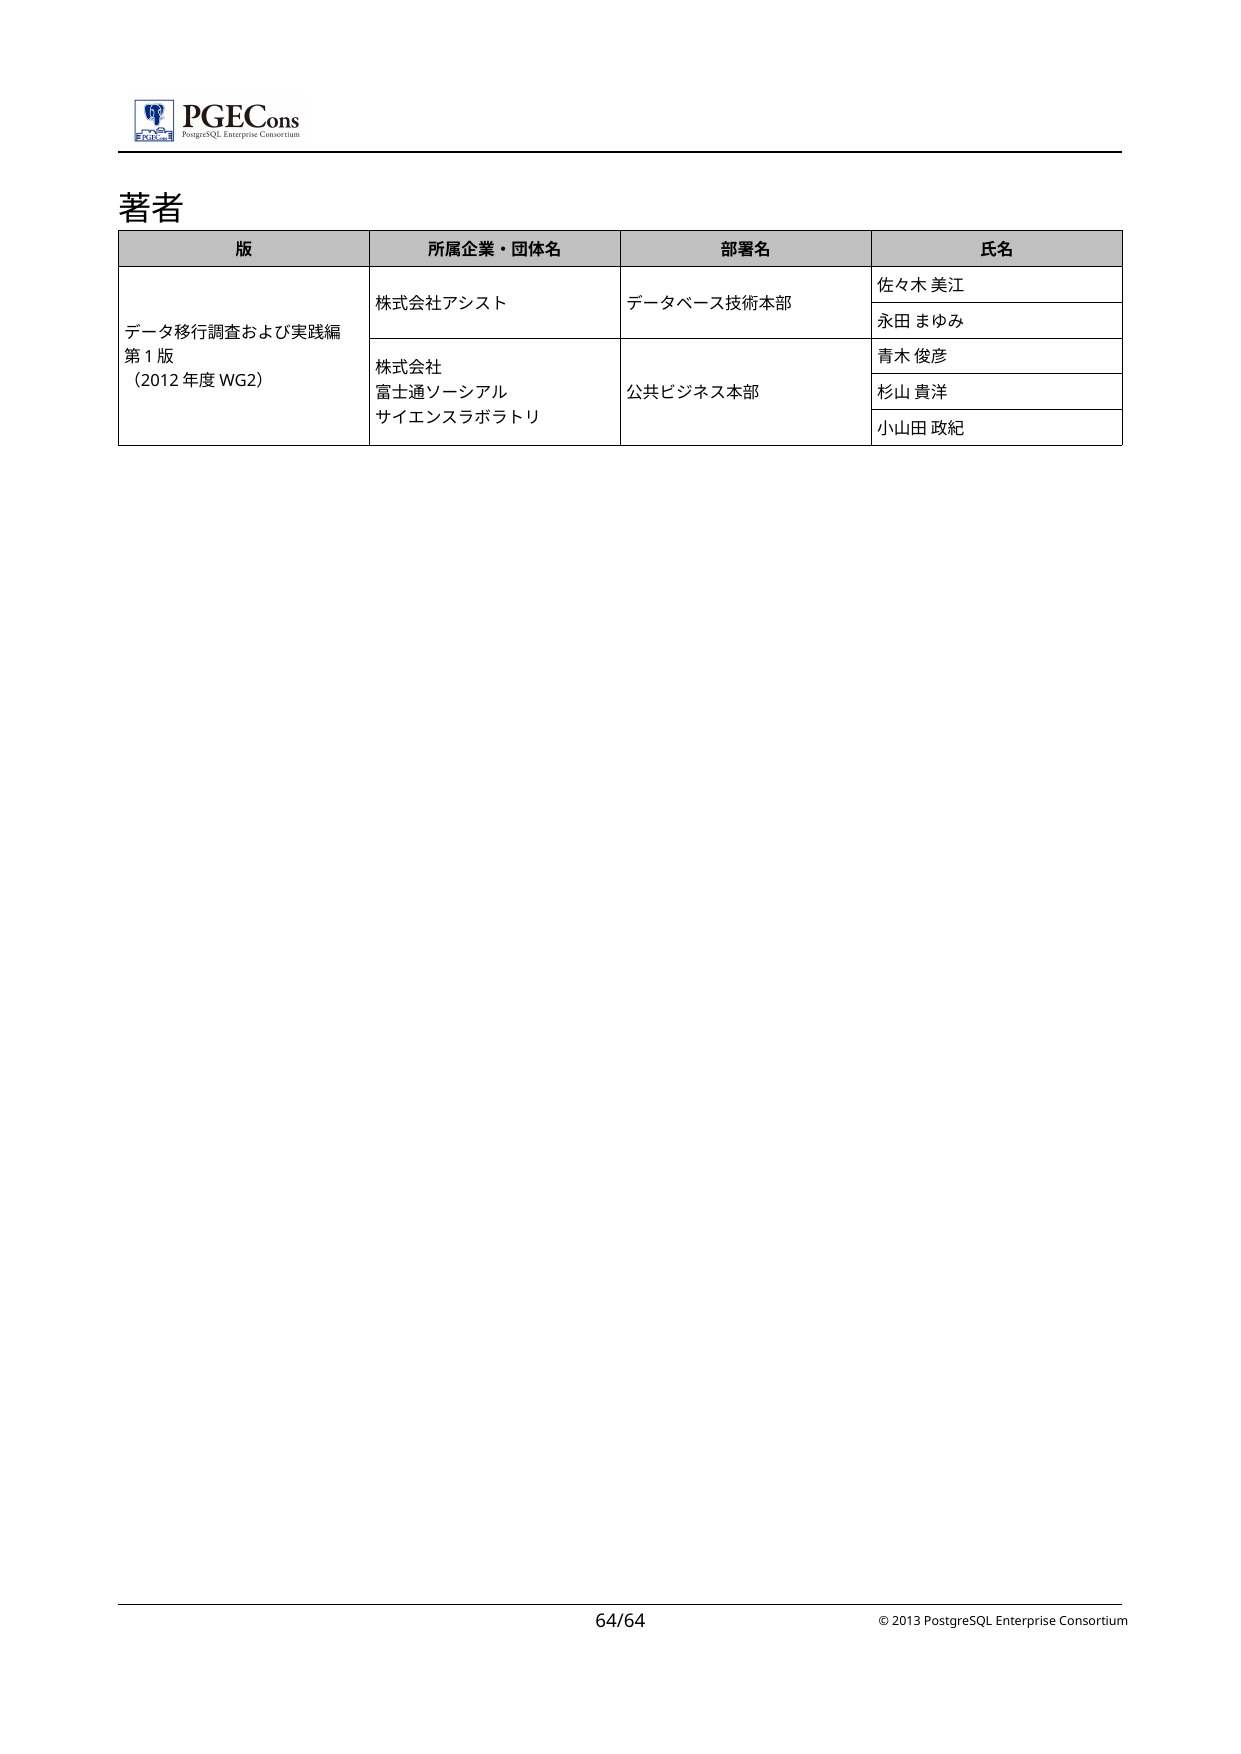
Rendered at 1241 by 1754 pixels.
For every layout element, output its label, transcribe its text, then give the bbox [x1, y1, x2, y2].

table_cell 永田 まゆみ [872, 303, 1122, 337]
table_cell 公共ビジネス本部 [621, 339, 871, 445]
table_cell 小山田 政紀 [872, 410, 1122, 445]
table_header 部署名 [621, 231, 871, 266]
table_cell データ移行調査および実践編 第1版 （2012年度 WG2） [119, 267, 369, 445]
table_header 所属企業・団体名 [370, 231, 620, 266]
table_cell 青木 俊彦 [872, 339, 1122, 373]
picture [128, 94, 306, 147]
table_cell 株式会社アシスト [370, 267, 620, 337]
table_header 版 [119, 231, 369, 266]
table_cell 株式会社 富士通ソーシアル サイエンスラボラトリ [370, 339, 620, 445]
table_cell 杉山 貴洋 [872, 374, 1122, 409]
text 著者 [118, 182, 1122, 230]
table_header 氏名 [872, 231, 1122, 266]
table_cell データベース技術本部 [621, 267, 871, 337]
table_cell 佐々木 美江 [872, 267, 1122, 302]
